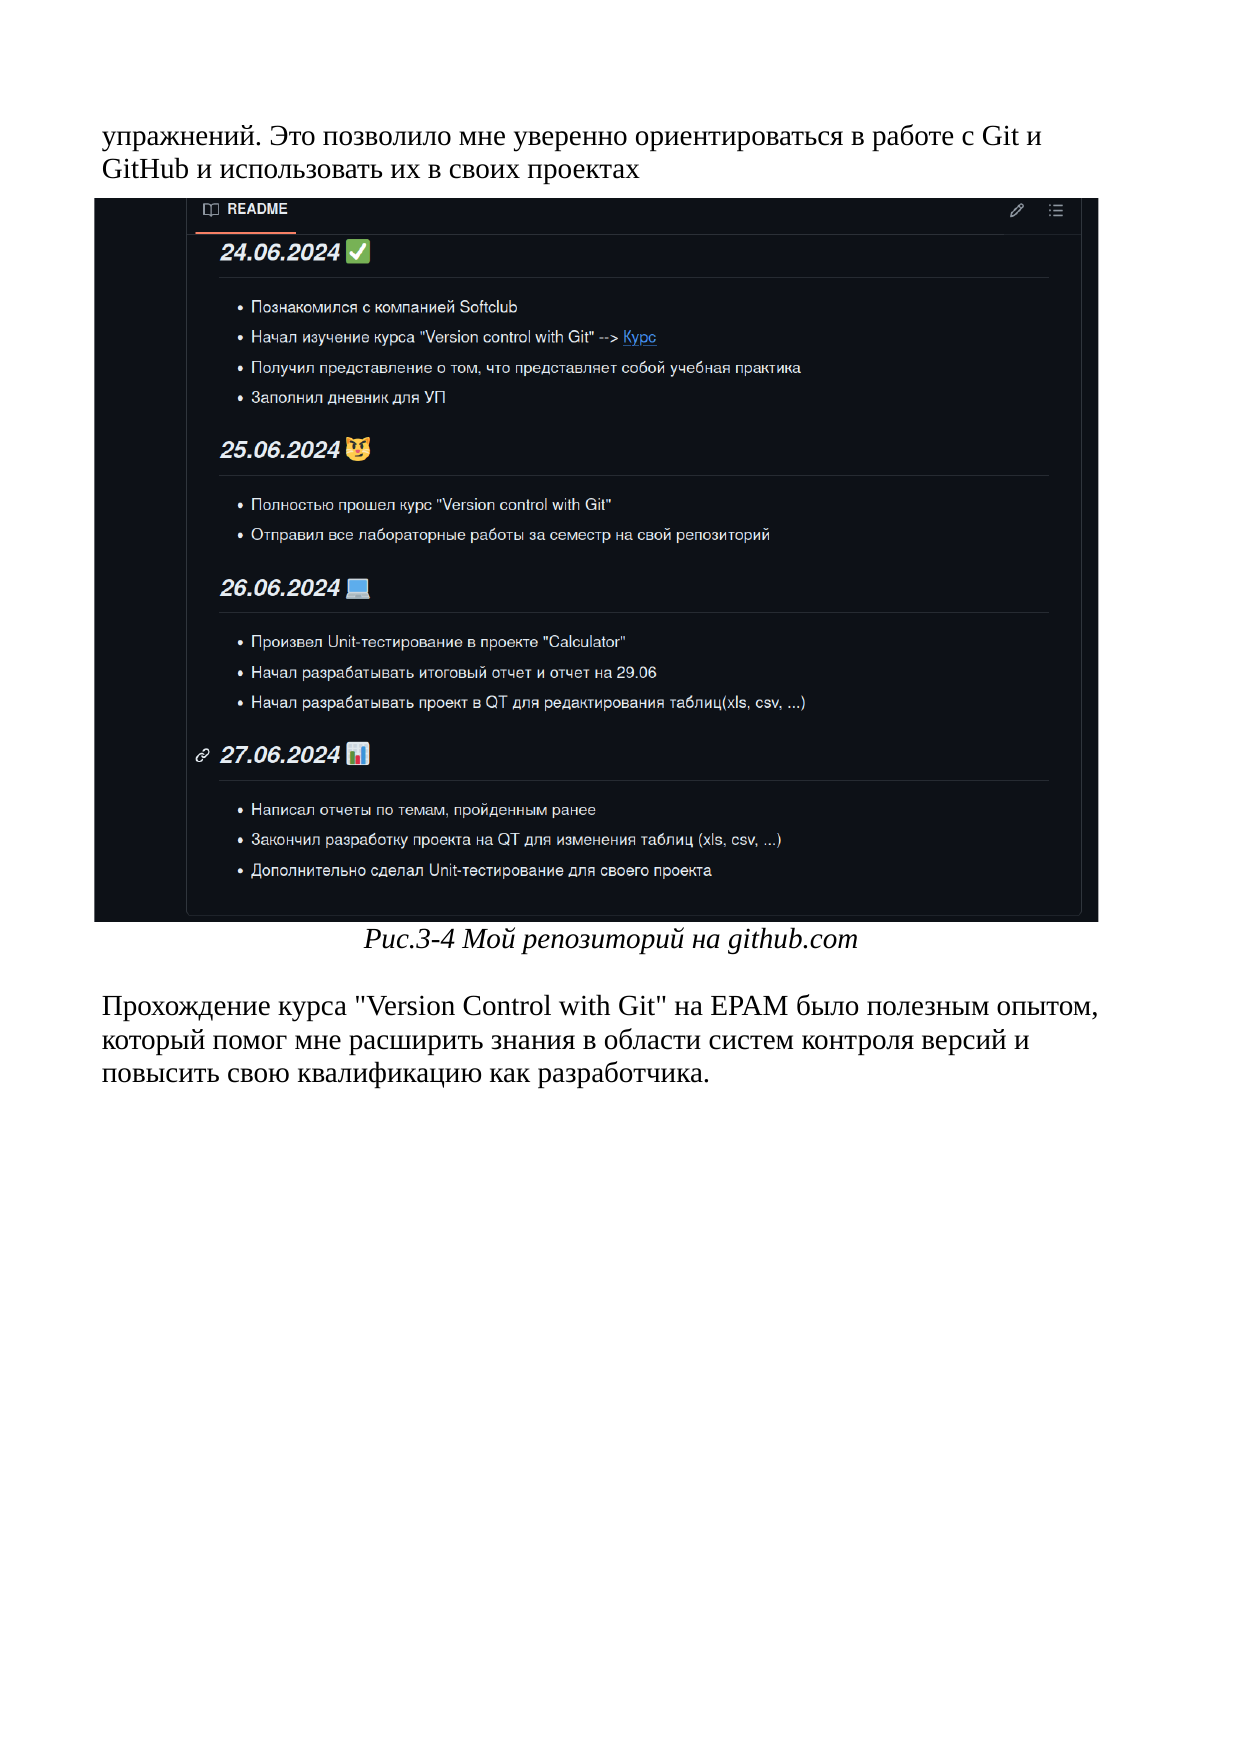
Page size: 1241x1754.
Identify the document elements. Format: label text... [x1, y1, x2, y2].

text Прохождение курса "Version Control with Git" на EPAM было полезным опытом, который помог мне расширить знания в области систем контроля версий и повысить свою квалификацию как разработчика. [102, 988, 1123, 1089]
text Рис.3-4 Мой репозиторий на github.com [102, 185, 1123, 955]
picture [94, 198, 1099, 922]
text упражнений. Это позволило мне уверенно ориентироваться в работе с Git и GitHub и использовать их в своих проектах [102, 118, 1123, 185]
